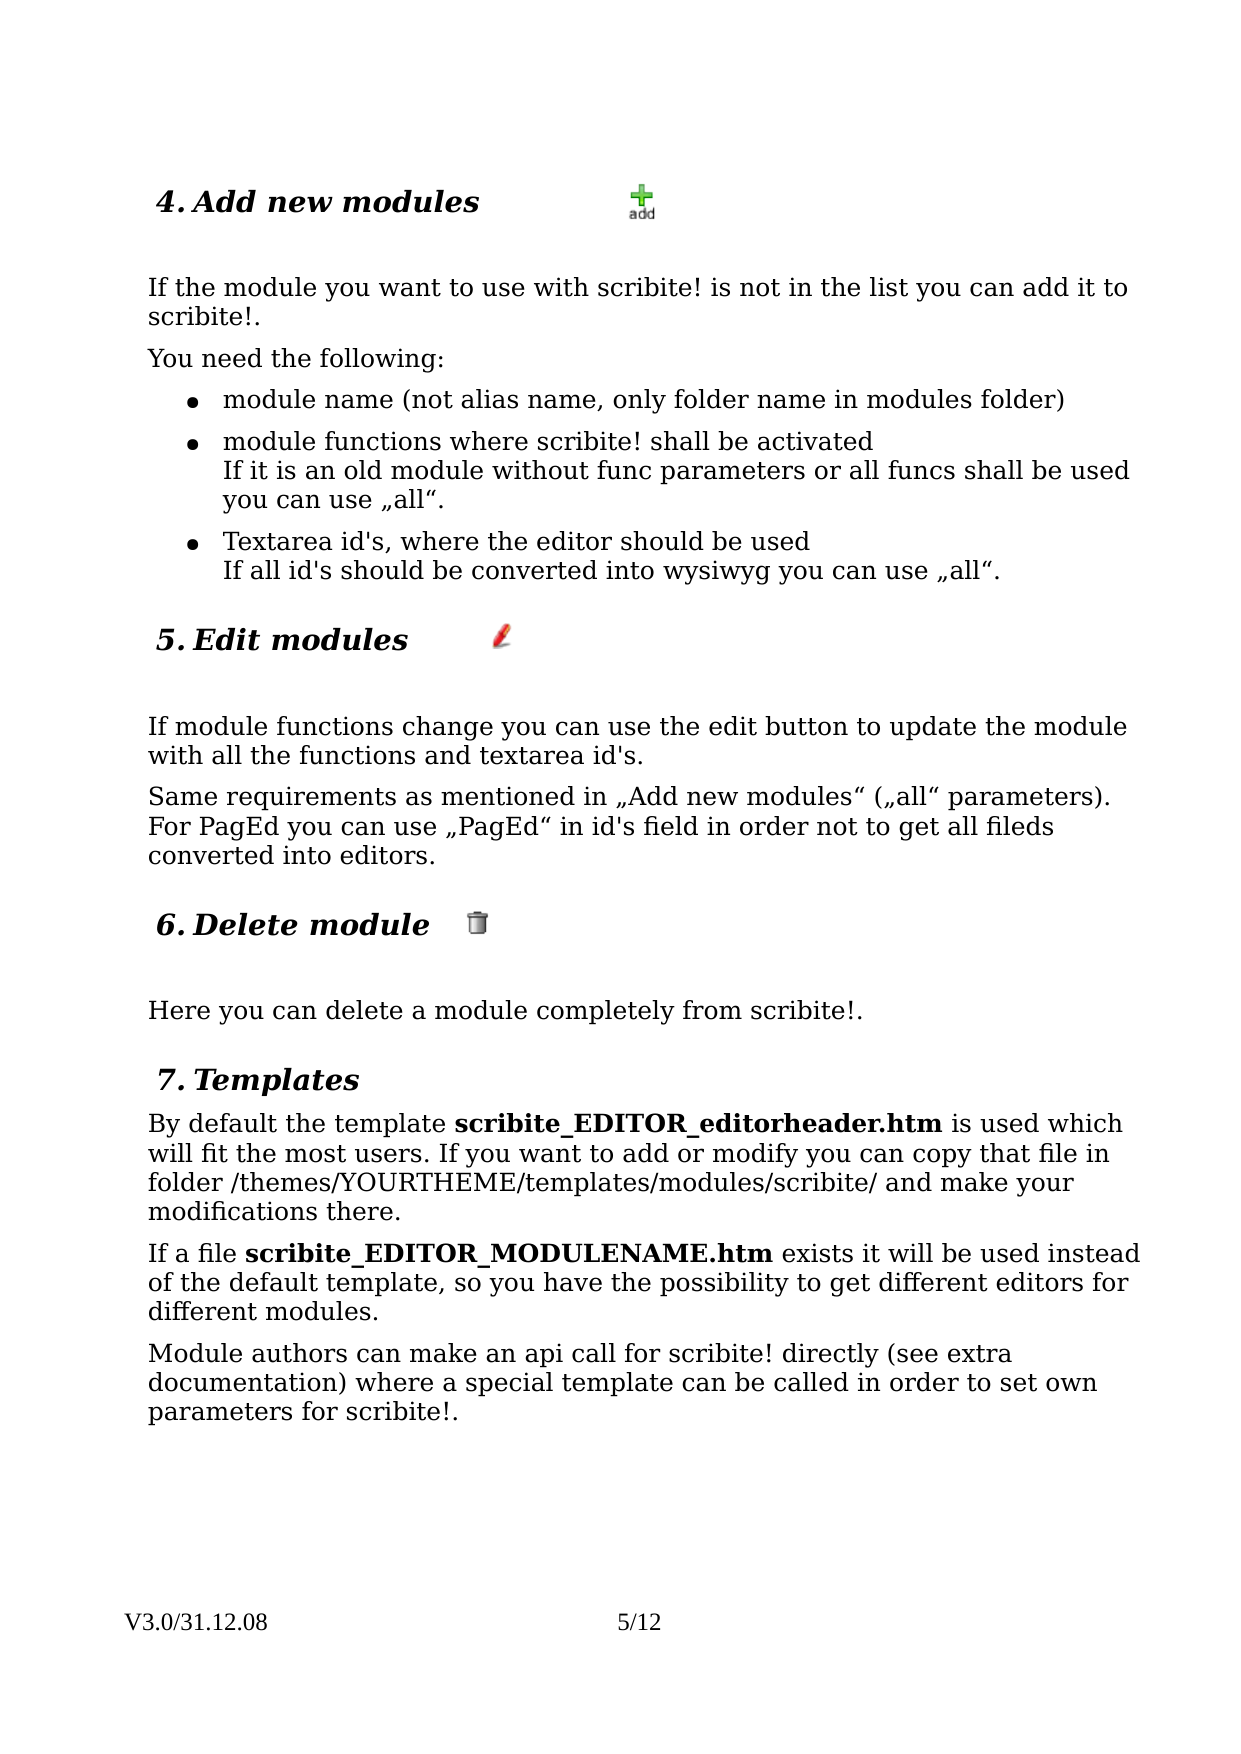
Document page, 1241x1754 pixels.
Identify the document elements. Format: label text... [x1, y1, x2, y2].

text By default the template scribite_EDITOR_editorheader.htm is used which will fit the most users. If you want to add or modify you can copy that file in folder /themes/YOURTHEME/templates/modules/scribite/ and make your modifications there. [148, 1109, 1160, 1226]
text If module functions change you can use the edit button to update the module with all the functions and textarea id's. [148, 712, 1160, 770]
text Module authors can make an api call for scribite! directly (see extra documentation) where a special template can be called in order to set own parameters for scribite!. [148, 1339, 1160, 1426]
picture [464, 910, 490, 936]
text Same requirements as mentioned in „Add new modules“ („all“ parameters). For PagEd you can use „PagEd“ in id's field in order not to get all fileds converted into editors. [148, 782, 1160, 870]
picture [489, 623, 514, 649]
text Here you can delete a module completely from scribite!. [148, 996, 1160, 1025]
text You need the following: [148, 344, 1160, 373]
subtitle Edit modules [156, 623, 1160, 657]
subtitle Delete module [156, 907, 1160, 942]
subtitle [658, 185, 1160, 219]
list module functions where scribite! shall be activated If it is an old module without func parameters or all funcs shall be used you can use „all“. [185, 427, 1160, 515]
list module name (not alias name, only folder name in modules folder) [185, 386, 1160, 415]
subtitle Add new modules [156, 185, 626, 219]
text If the module you want to use with scribite! is not in the list you can add it to scribite!. [148, 273, 1160, 332]
list Textarea id's, where the editor should be used If all id's should be converted into wysiwyg you can use „all“. [185, 527, 1160, 586]
subtitle Templates [156, 1063, 1160, 1097]
picture [626, 181, 658, 221]
text If a file scribite_EDITOR_MODULENAME.htm exists it will be used instead of the default template, so you have the possibility to get different editors for different modules. [148, 1239, 1160, 1326]
